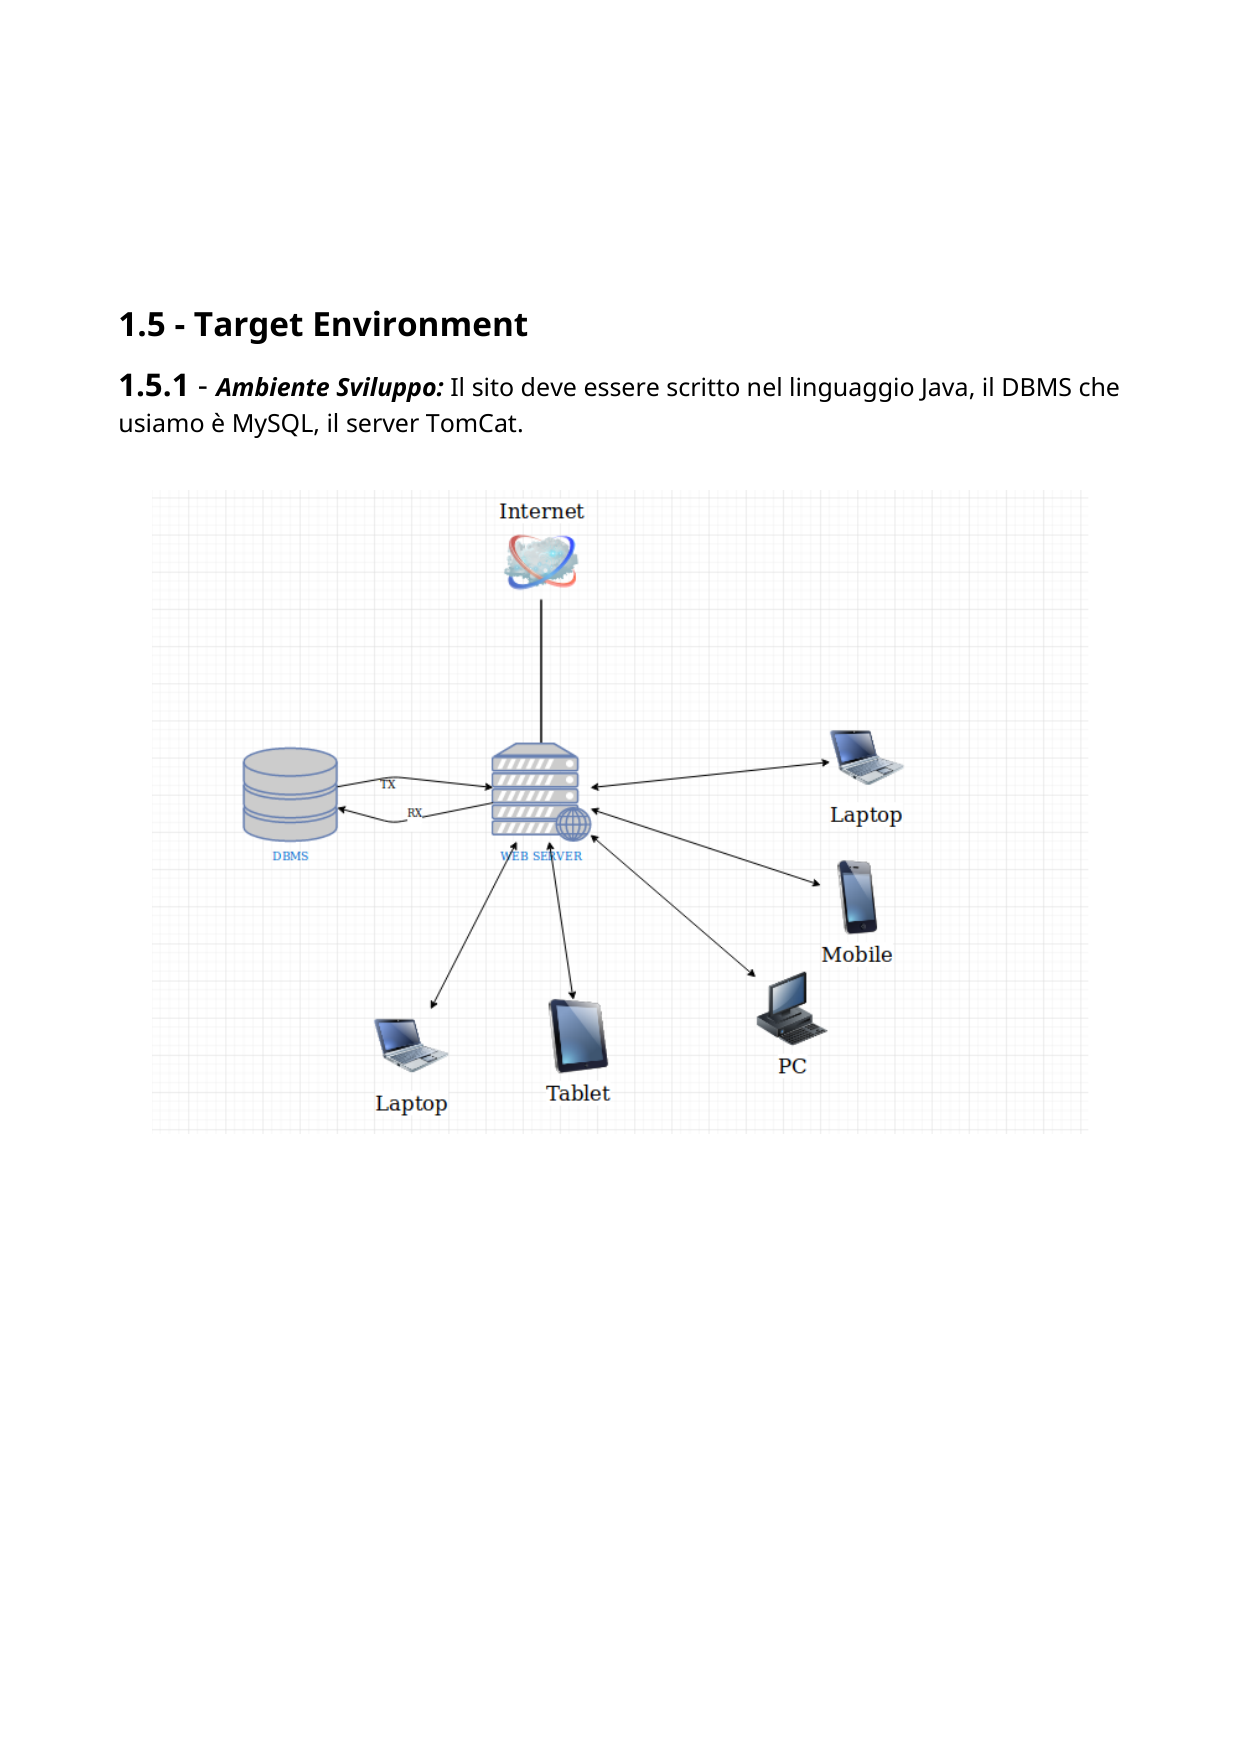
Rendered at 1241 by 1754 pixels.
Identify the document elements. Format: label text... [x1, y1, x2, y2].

text 1.5.1 - Ambiente Sviluppo: Il sito deve essere scritto nel linguaggio Java, il DBMS che usiamo è MySQL, il server TomCat. [118, 363, 1122, 439]
text 1.5 - Target Environment [118, 301, 1122, 346]
